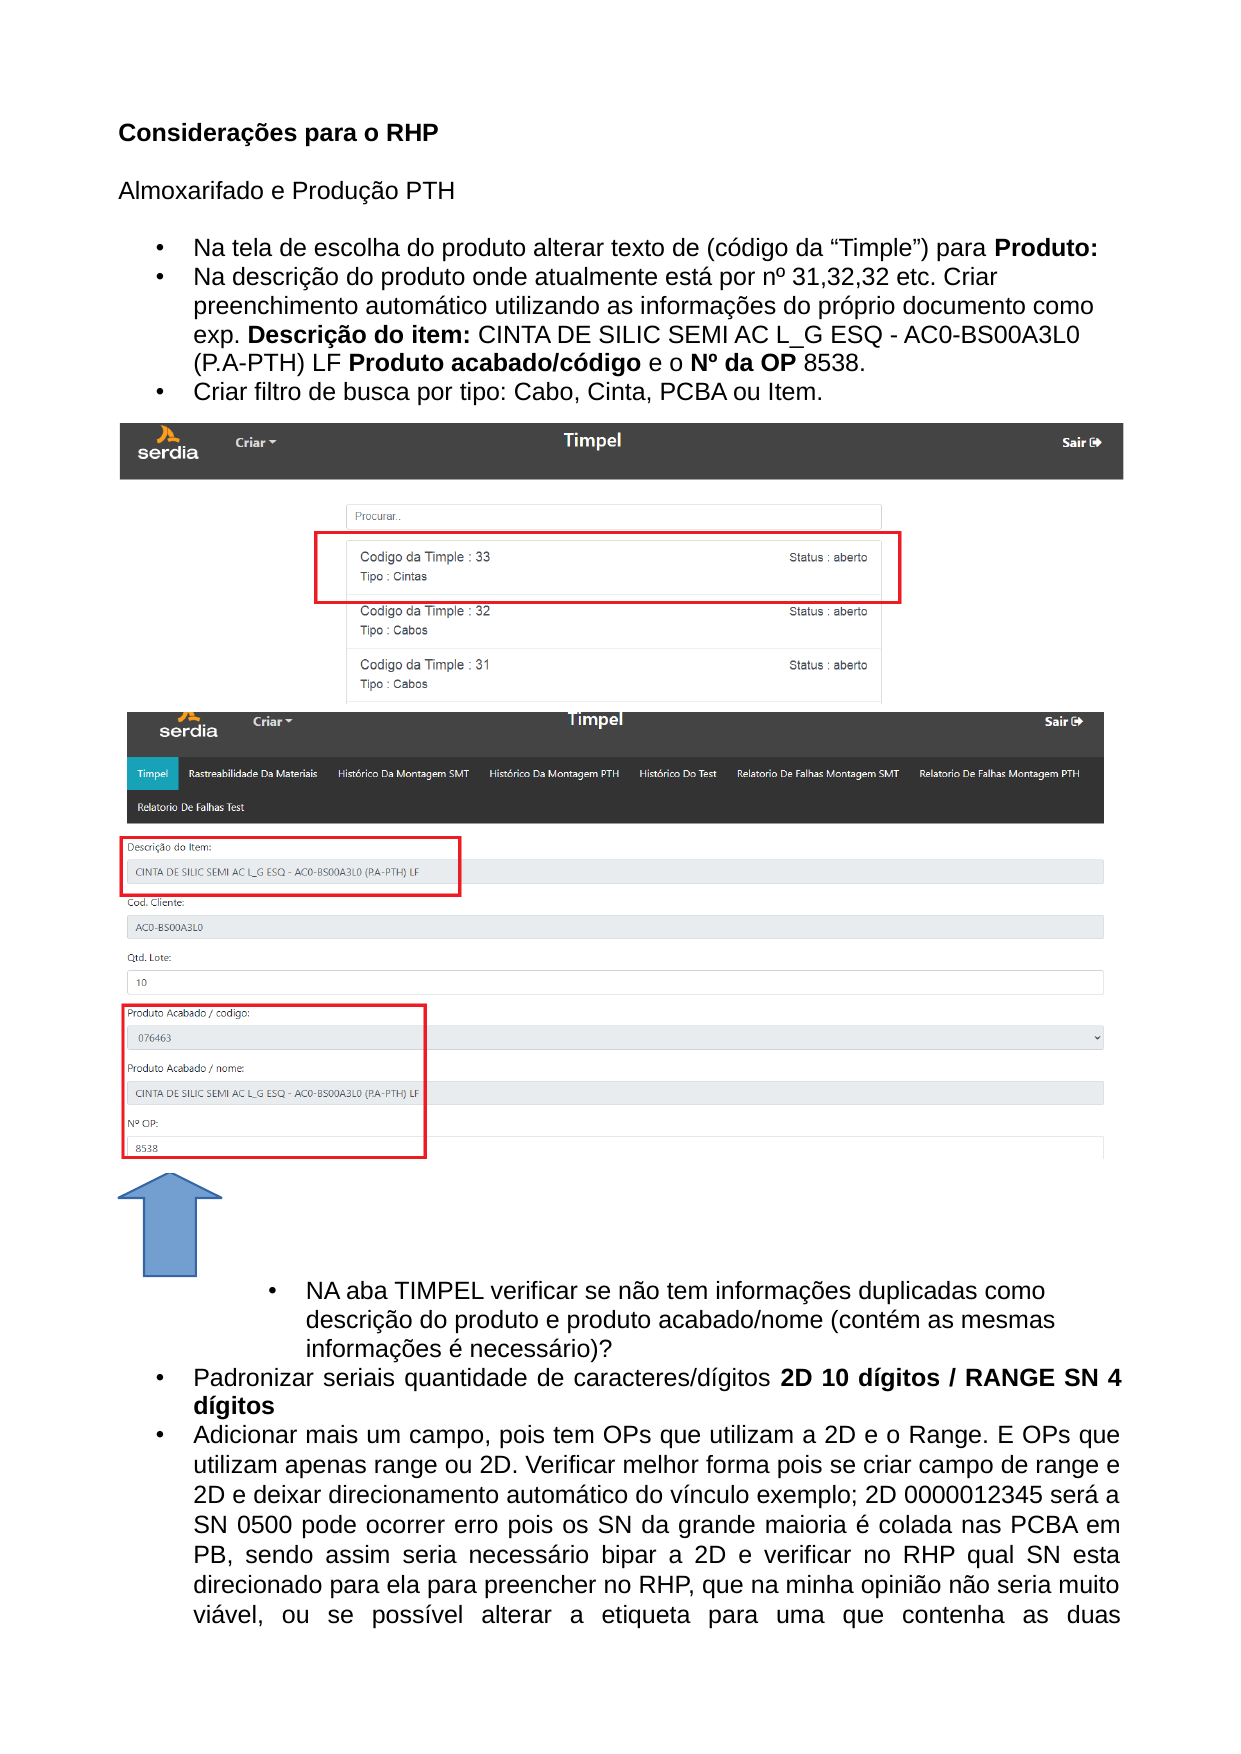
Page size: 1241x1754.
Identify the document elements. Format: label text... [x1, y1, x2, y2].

list Adicionar mais um campo, pois tem OPs que utilizam a 2D e o Range. E OPs que utilizam apenas range ou 2D. Verificar melhor forma pois se criar campo de range e 2D e deixar direcionamento automático do vínculo exemplo; 2D 0000012345 será a SN 0500 pode ocorrer erro pois os SN da grande maioria é colada nas PCBA em PB, sendo assim seria necessário bipar a 2D e verificar no RHP qual SN esta direcionado para ela para preencher no RHP, que na minha opinião não seria muito viável, ou se possível alterar a etiqueta para uma que contenha as duas [156, 1420, 1122, 1628]
list Criar filtro de busca por tipo: Cabo, Cinta, PCBA ou Item. [156, 377, 1122, 406]
list NA aba TIMPEL verificar se não tem informações duplicadas como descrição do produto e produto acabado/nome (contém as mesmas informações é necessário)? [268, 1276, 1122, 1362]
list Na descrição do produto onde atualmente está por nº 31,32,32 etc. Criar preenchimento automático utilizando as informações do próprio documento como exp. Descrição do item: CINTA DE SILIC SEMI AC L_G ESQ - AC0-BS00A3L0 (P.A-PTH) LF Produto acabado/código e o Nº da OP 8538. [156, 262, 1122, 377]
list Na tela de escolha do produto alterar texto de (código da “Timple”) para Produto: [156, 233, 1122, 262]
text Almoxarifado e Produção PTH [118, 176, 1122, 204]
list Padronizar seriais quantidade de caracteres/dígitos 2D 10 dígitos / RANGE SN 4 dígitos [156, 1362, 1122, 1420]
text Considerações para o RHP [118, 118, 1122, 147]
